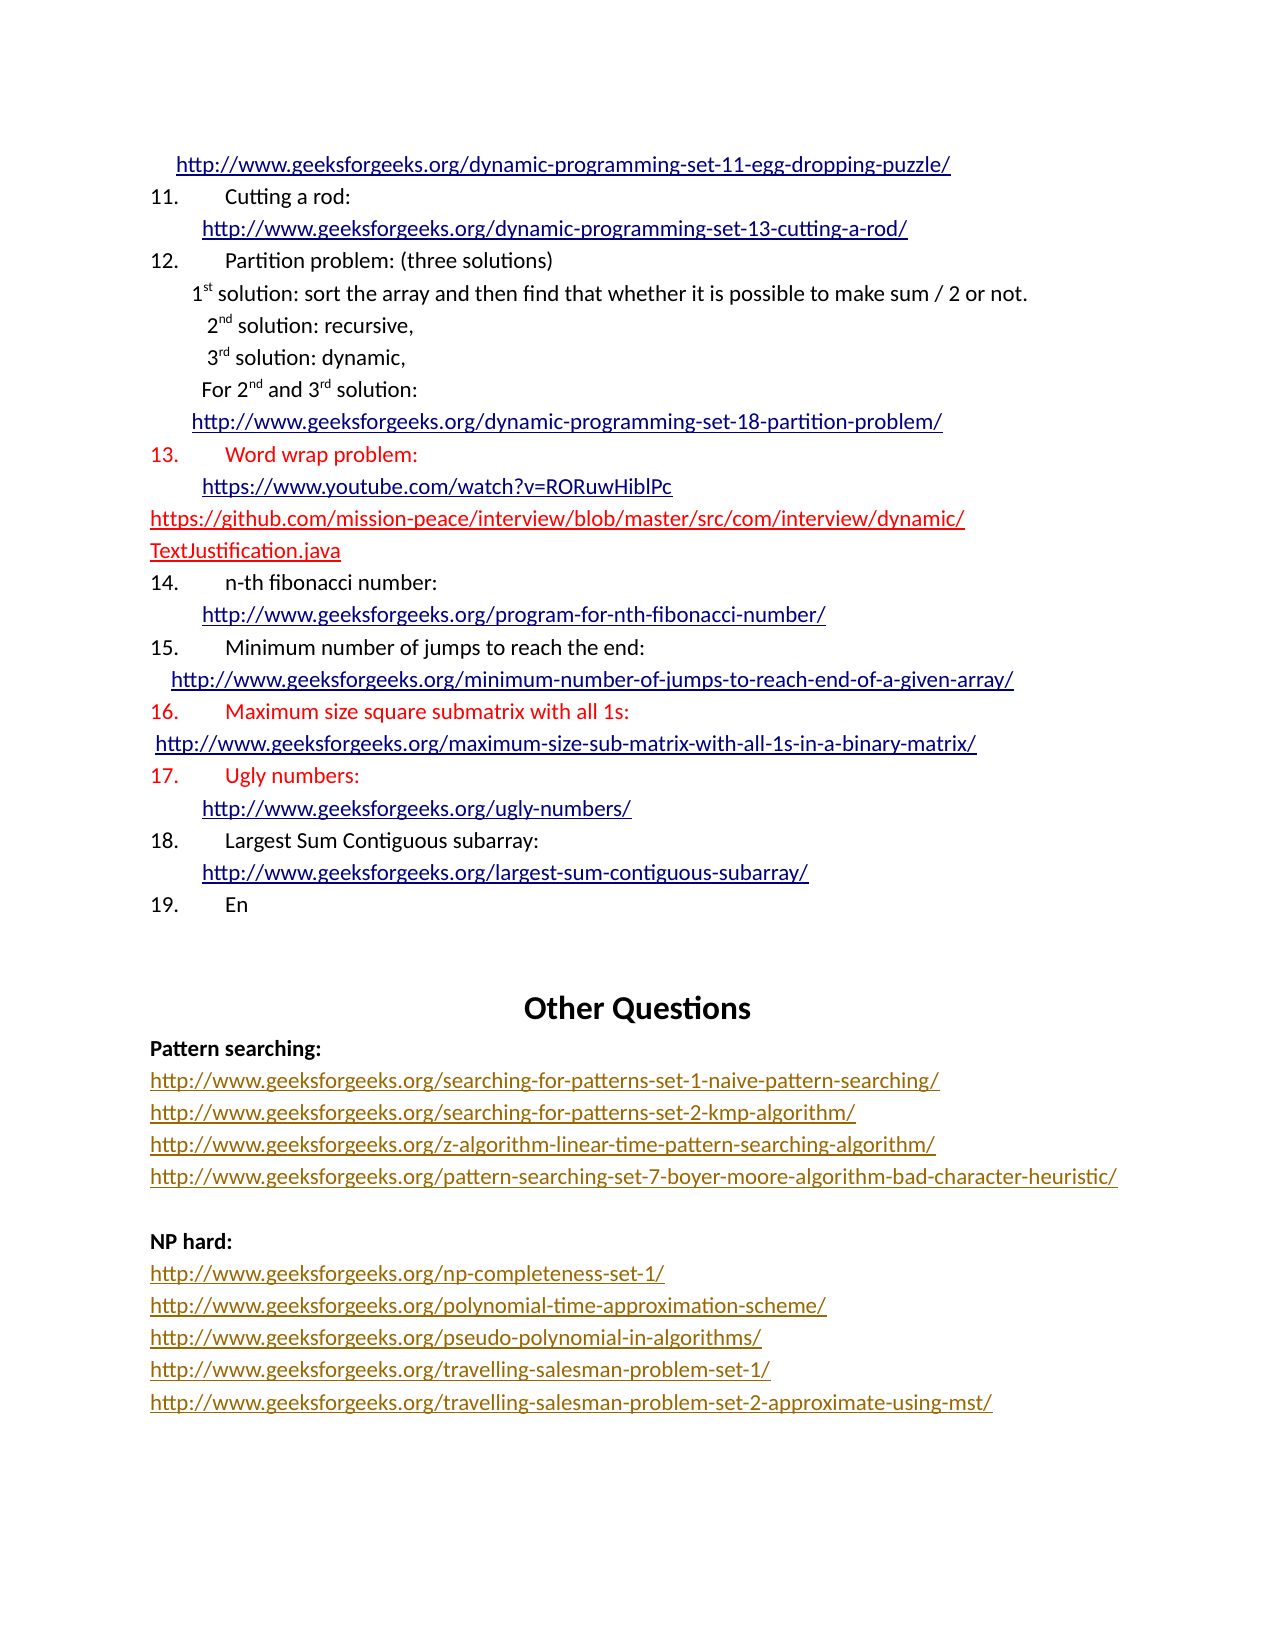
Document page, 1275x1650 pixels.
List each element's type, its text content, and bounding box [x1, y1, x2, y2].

list Maximum size square submatrix with all 1s: [150, 697, 1125, 725]
list http://www.geeksforgeeks.org/polynomial-time-approximation-scheme/ [150, 1291, 1125, 1319]
list Word wrap problem: [150, 440, 1125, 468]
list http://www.geeksforgeeks.org/travelling-salesman-problem-set-1/ [150, 1356, 1125, 1383]
list http://www.geeksforgeeks.org/z-algorithm-linear-time-pattern-searching-algorithm/ [150, 1130, 1125, 1158]
list 2nd solution: recursive, [150, 311, 1125, 339]
list http://www.geeksforgeeks.org/pattern-searching-set-7-boyer-moore-algorithm-bad-character-heuristic/ [150, 1162, 1125, 1190]
list http://www.geeksforgeeks.org/dynamic-programming-set-11-egg-dropping-puzzle/ [150, 150, 1125, 178]
list https://www.youtube.com/watch?v=RORuwHiblPc [150, 472, 1125, 500]
list Partition problem: (three solutions) [150, 247, 1125, 274]
list 3rd solution: dynamic, [150, 343, 1125, 371]
list http://www.geeksforgeeks.org/travelling-salesman-problem-set-2-approximate-using-mst/ [150, 1388, 1125, 1416]
list Largest Sum Contiguous subarray: [150, 826, 1125, 854]
list NP hard: [150, 1227, 1125, 1255]
list Pattern searching: [150, 1034, 1125, 1062]
list Ugly numbers: [150, 762, 1125, 789]
list Minimum number of jumps to reach the end: [150, 633, 1125, 661]
list Other Questions [150, 987, 1125, 1028]
list http://www.geeksforgeeks.org/np-completeness-set-1/ [150, 1259, 1125, 1287]
list n-th fibonacci number: [150, 568, 1125, 596]
list http://www.geeksforgeeks.org/maximum-size-sub-matrix-with-all-1s-in-a-binary-matrix/ [150, 729, 1125, 757]
list http://www.geeksforgeeks.org/dynamic-programming-set-13-cutting-a-rod/ [150, 214, 1125, 242]
list http://www.geeksforgeeks.org/ugly-numbers/ [150, 794, 1125, 822]
list Cutting a rod: [150, 182, 1125, 210]
list En [150, 890, 1125, 918]
list http://www.geeksforgeeks.org/minimum-number-of-jumps-to-reach-end-of-a-given-array/ [150, 665, 1125, 693]
list http://www.geeksforgeeks.org/program-for-nth-fibonacci-number/ [150, 601, 1125, 629]
list http://www.geeksforgeeks.org/searching-for-patterns-set-1-naive-pattern-searching/ [150, 1066, 1125, 1094]
list http://www.geeksforgeeks.org/dynamic-programming-set-18-partition-problem/ [150, 407, 1125, 436]
list 1st solution: sort the array and then find that whether it is possible to make sum / 2 or not. [150, 279, 1125, 307]
list For 2nd and 3rd solution: [150, 375, 1125, 403]
list http://www.geeksforgeeks.org/pseudo-polynomial-in-algorithms/ [150, 1323, 1125, 1351]
list http://www.geeksforgeeks.org/searching-for-patterns-set-2-kmp-algorithm/ [150, 1098, 1125, 1126]
list http://www.geeksforgeeks.org/largest-sum-contiguous-subarray/ [150, 858, 1125, 886]
list https://github.com/mission-peace/interview/blob/master/src/com/interview/dynamic/TextJustification.java [150, 504, 1125, 564]
